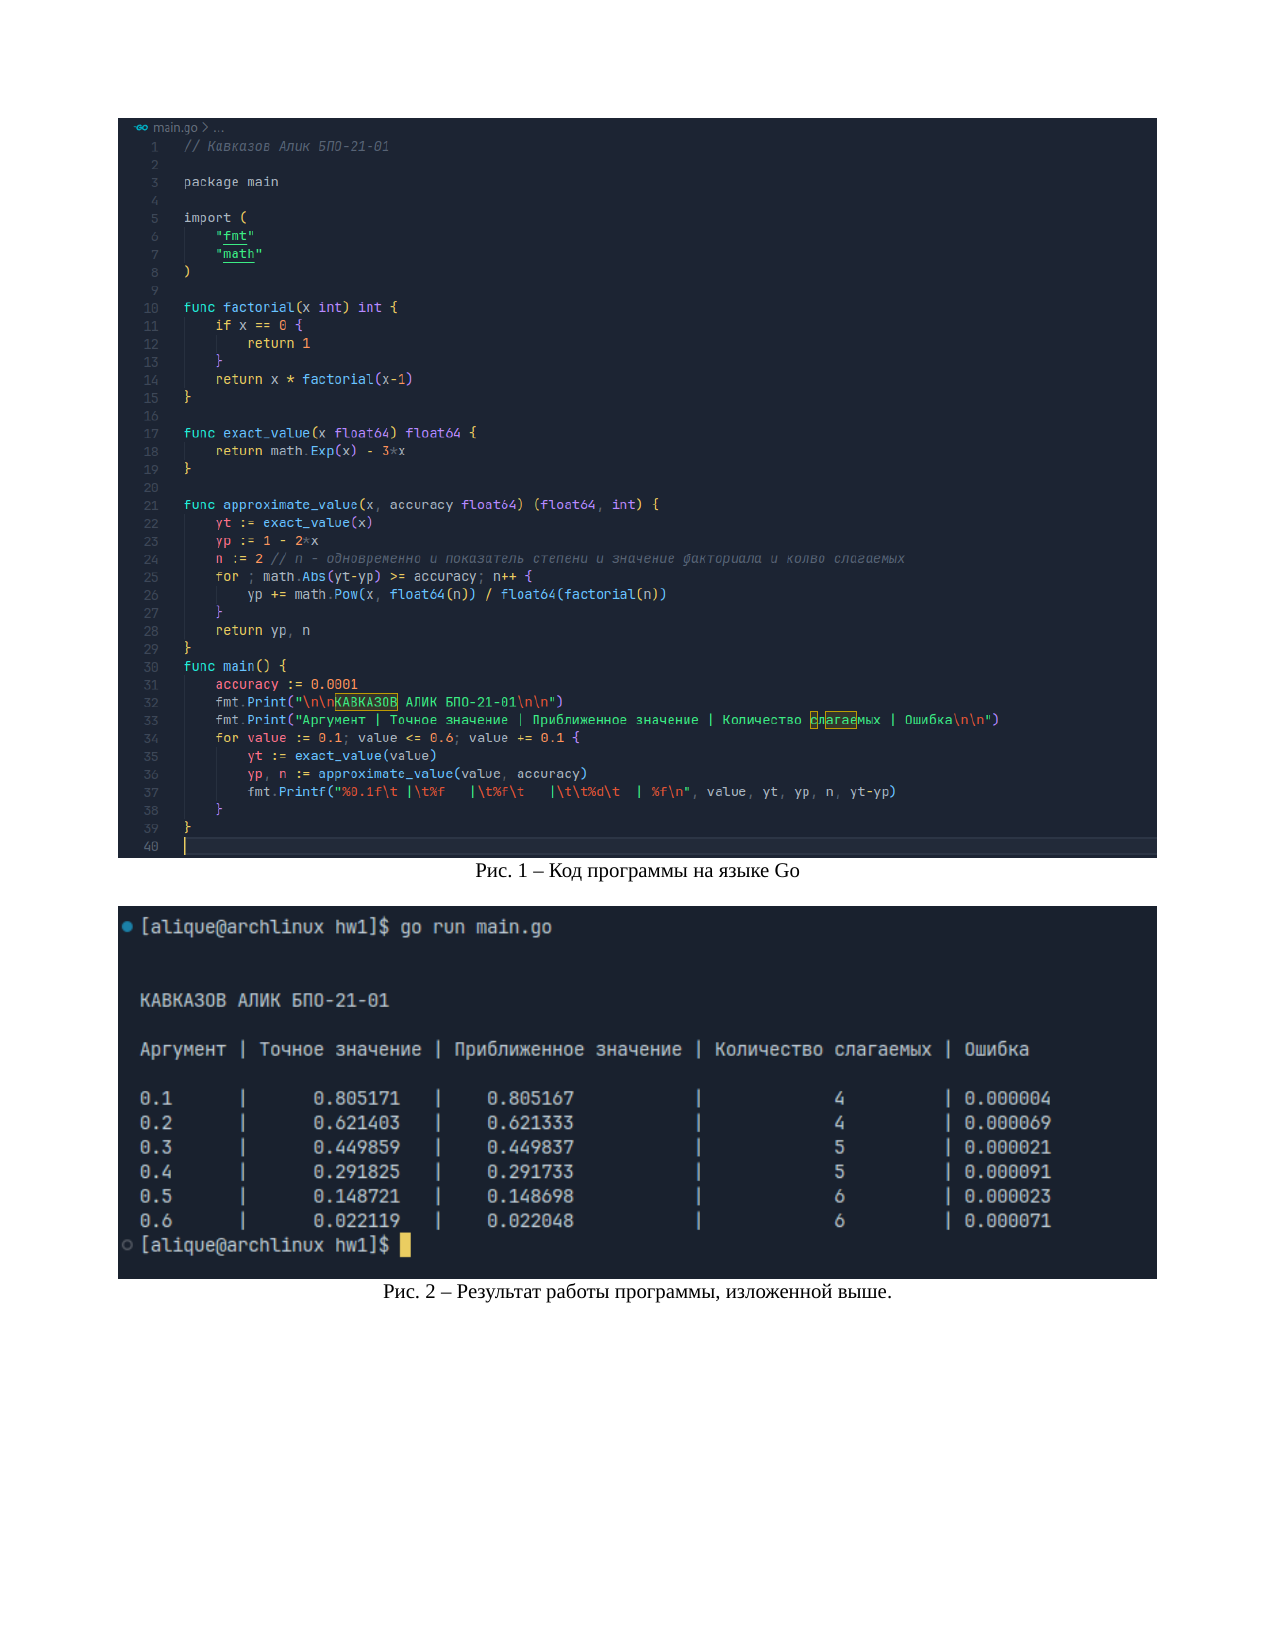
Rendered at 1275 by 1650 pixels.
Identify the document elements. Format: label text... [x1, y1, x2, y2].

text Рис. 2 – Результат работы программы, изложенной выше. [118, 1279, 1157, 1303]
picture [118, 118, 1157, 858]
text Рис. 1 – Код программы на языке Go [118, 858, 1157, 882]
picture [118, 906, 1157, 1279]
